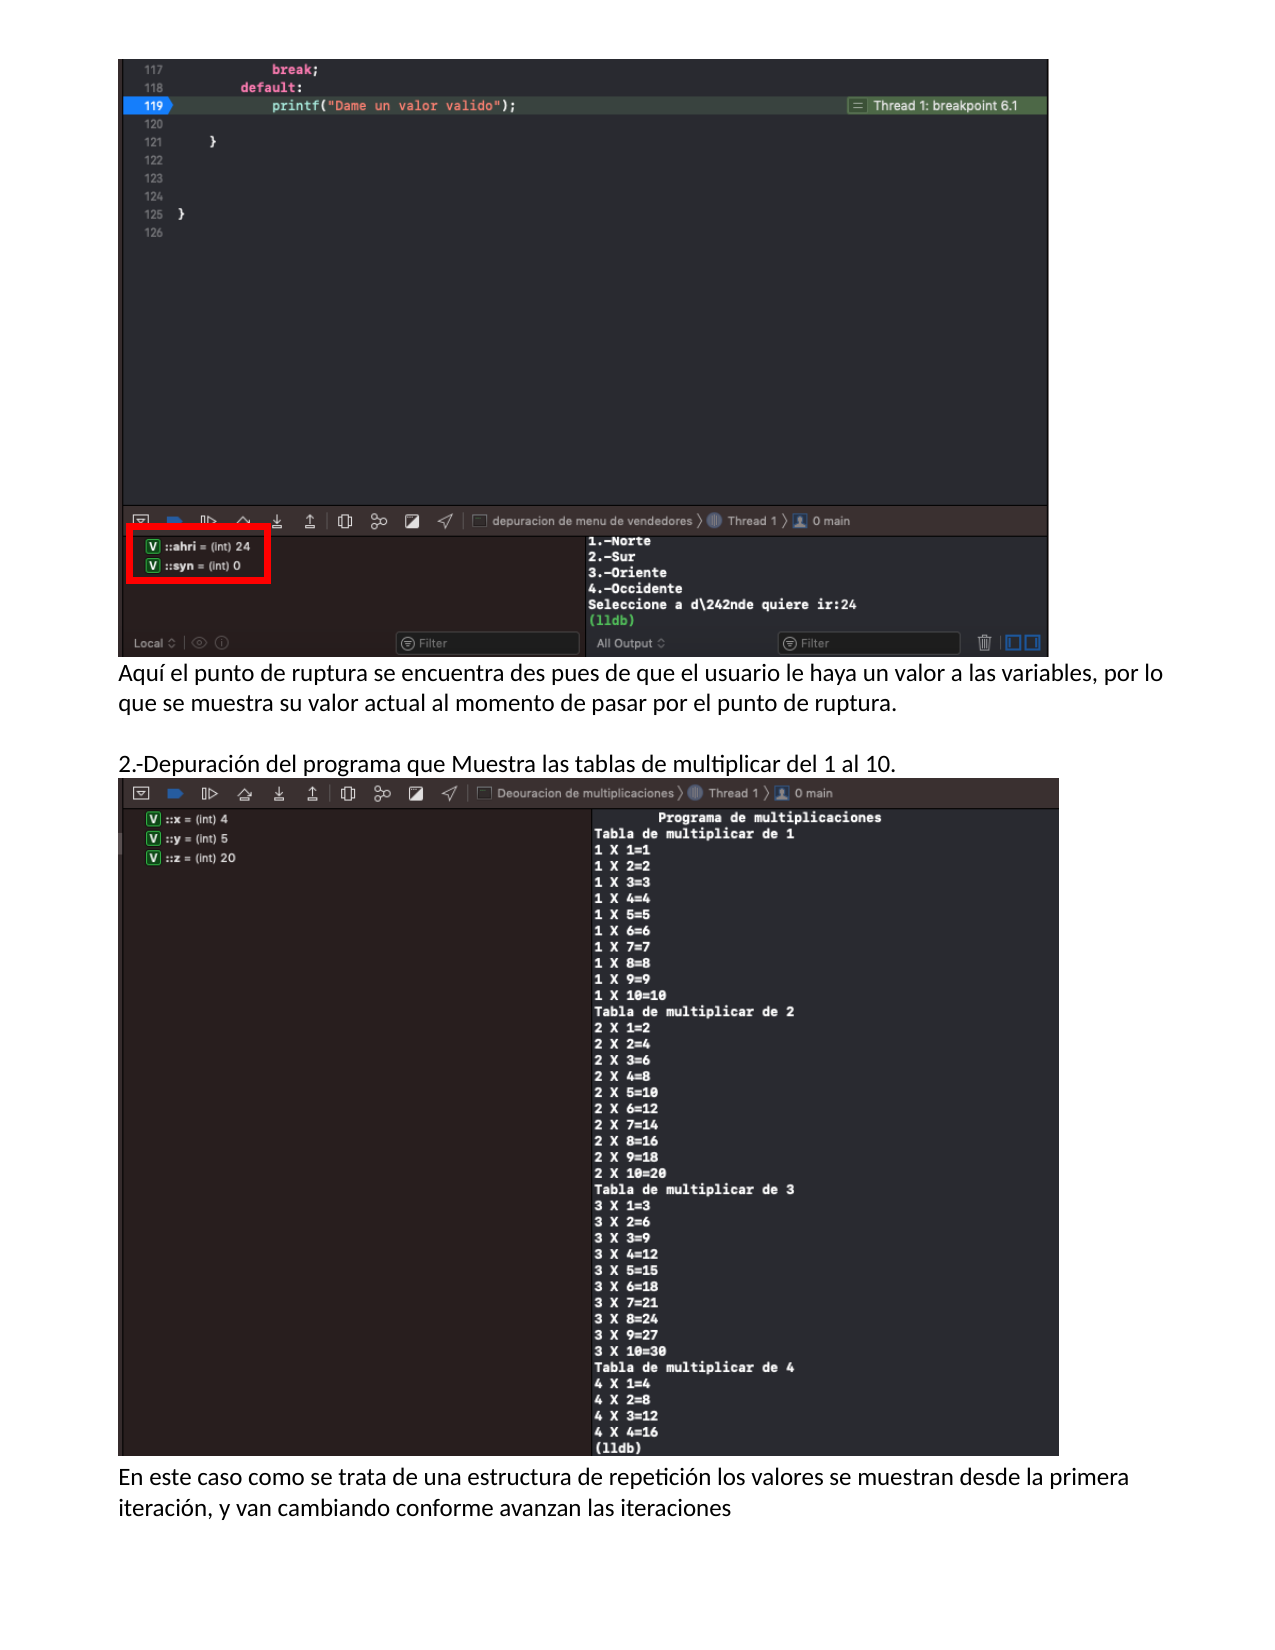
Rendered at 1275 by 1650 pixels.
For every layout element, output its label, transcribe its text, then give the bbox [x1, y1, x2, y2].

picture [118, 778, 1059, 1456]
picture [118, 59, 1049, 657]
text 2.-Depuración del programa que Muestra las tablas de multiplicar del 1 al 10. [118, 748, 1205, 779]
text Aquí el punto de ruptura se encuentra des pues de que el usuario le haya un valor a las variables, por lo que se muestra su valor actual al momento de pasar por el punto de ruptura. [118, 657, 1205, 718]
text En este caso como se trata de una estructura de repetición los valores se muestran desde la primera iteración, y van cambiando conforme avanzan las iteraciones [118, 1461, 1205, 1522]
